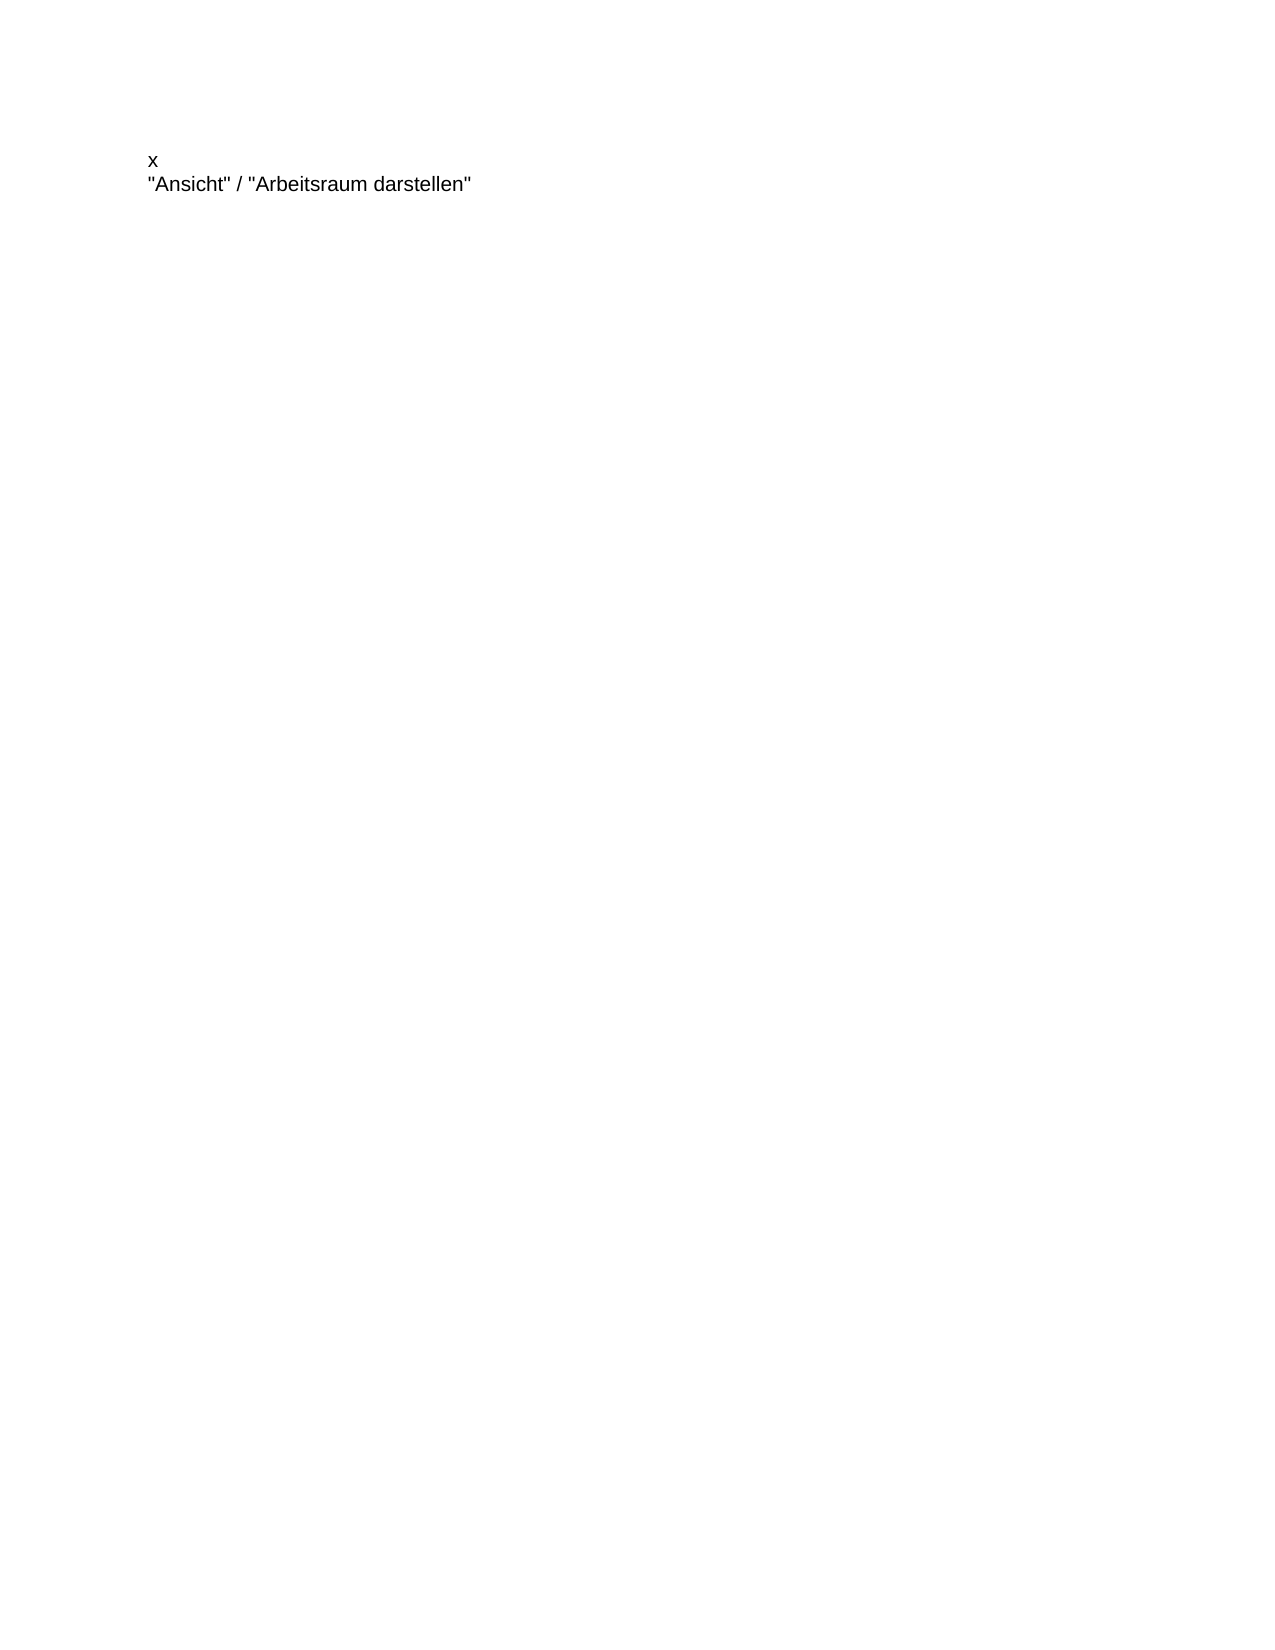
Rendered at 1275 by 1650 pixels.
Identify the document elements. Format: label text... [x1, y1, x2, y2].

text "Ansicht" / "Arbeitsraum darstellen" [148, 172, 1127, 196]
text x [148, 148, 1127, 172]
